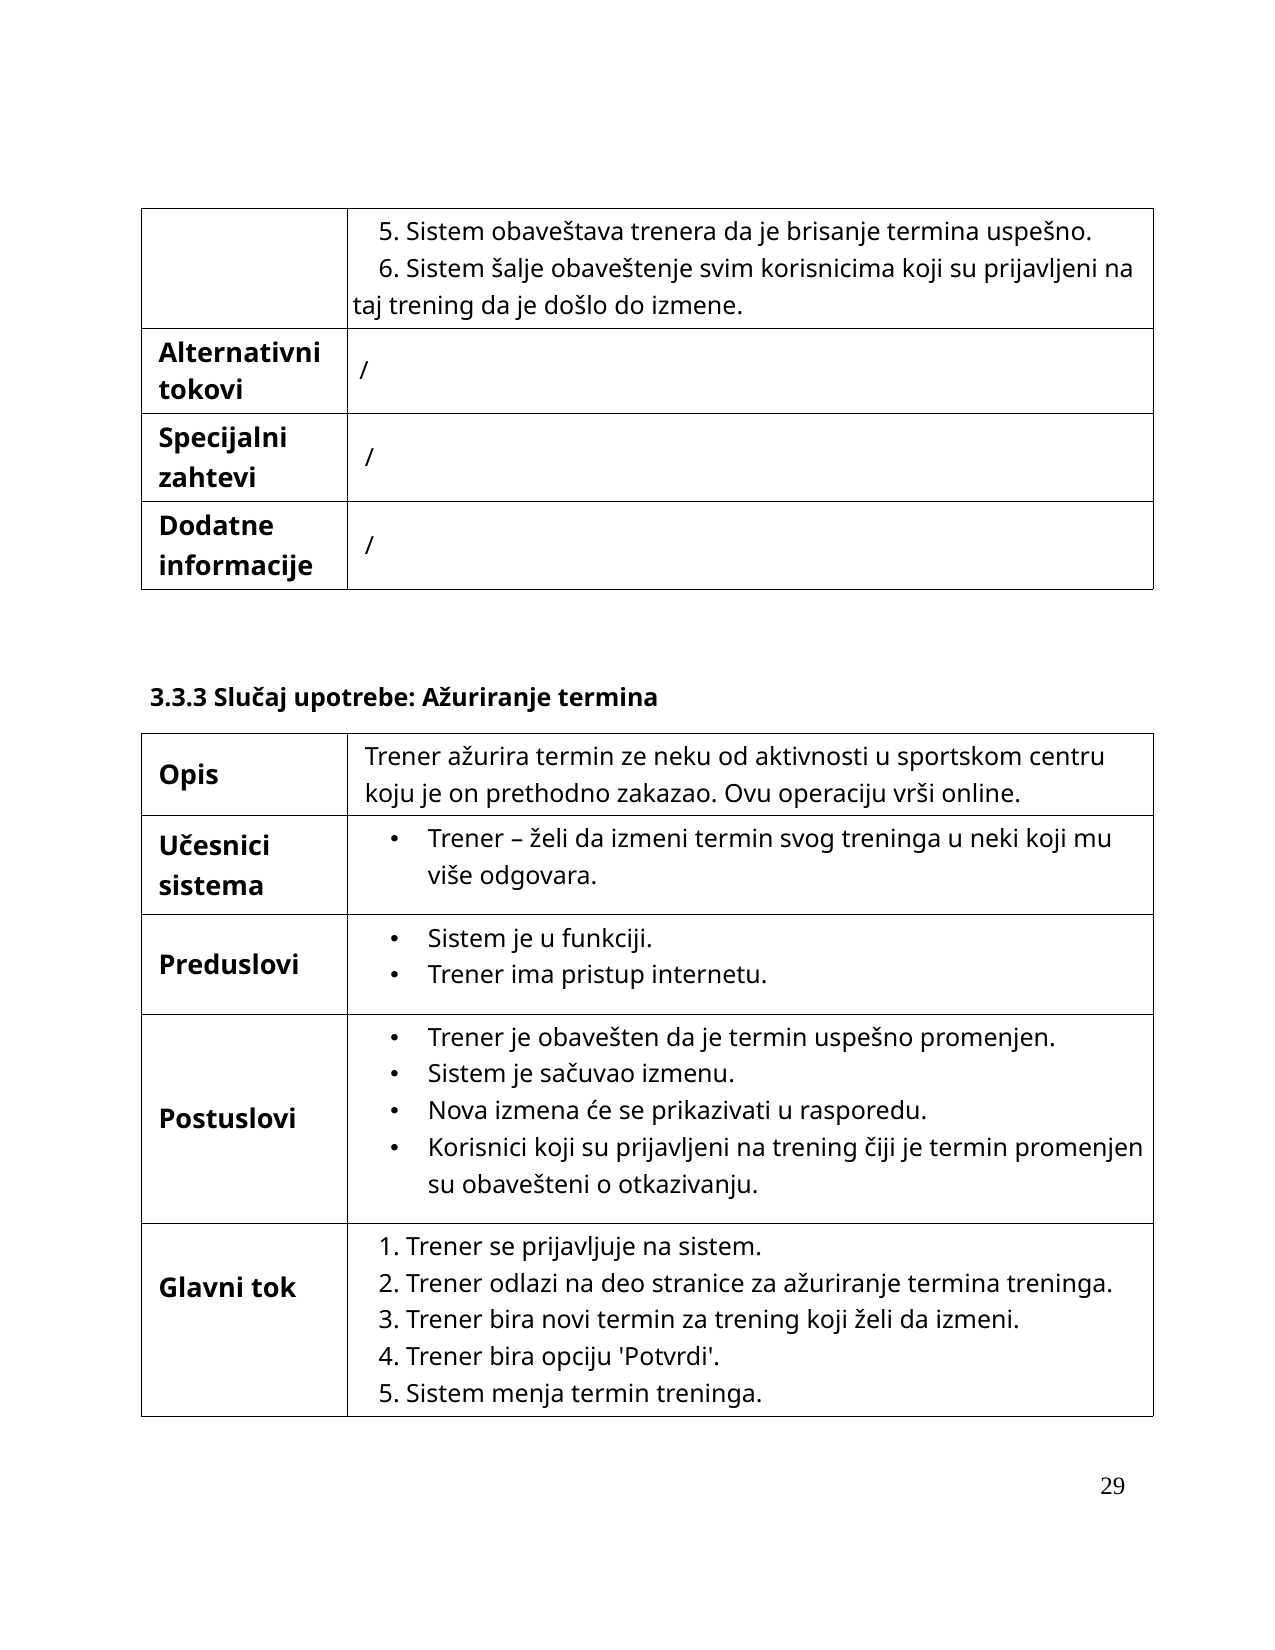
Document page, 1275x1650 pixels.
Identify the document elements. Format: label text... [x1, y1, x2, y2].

table_cell Sistem je u funkciji. Trener ima pristup internetu. [348, 915, 1153, 1013]
table_cell Učesnici sistema [142, 816, 347, 914]
table_cell Postuslovi [142, 1015, 347, 1223]
table_header Opis [142, 734, 347, 815]
table_cell Alternativni tokovi [142, 329, 347, 413]
table_header Trener ažurira termin ze neku od aktivnosti u sportskom centru koju je on prethodno zakazao. Ovu operaciju vrši online. [348, 734, 1153, 815]
table_cell / [348, 329, 1153, 413]
table_cell / [348, 414, 1153, 501]
table_cell Preduslovi [142, 915, 347, 1013]
table_cell [142, 209, 347, 327]
table_cell Glavni tok [142, 1224, 347, 1416]
table_cell Trener je obavešten da je termin uspešno promenjen. Sistem je sačuvao izmenu. Nova izmena će se prikazivati u rasporedu. Korisnici koji su prijavljeni na trening čiji je termin promenjen su obavešteni o otkazivanju. [348, 1015, 1153, 1223]
table_cell / [348, 502, 1153, 589]
table_cell Trener – želi da izmeni termin svog treninga u neki koji mu više odgovara. [348, 816, 1153, 914]
table_cell Specijalni zahtevi [142, 414, 347, 501]
table_cell Dodatne informacije [142, 502, 347, 589]
table_cell 1. Trener se prijavljuje na sistem. 2. Trener odlazi na deo stranice za ažuriranje termina treninga. 3. Trener bira novi termin za trening koji želi da izmeni. 4. Trener bira opciju 'Potvrdi'. 5. Sistem menja termin treninga. [348, 1224, 1153, 1416]
text 3.3.3 Slučaj upotrebe: Ažuriranje termina [150, 679, 1125, 713]
table_cell 5. Sistem obaveštava trenera da je brisanje termina uspešno. 6. Sistem šalje obaveštenje svim korisnicima koji su prijavljeni na taj trening da je došlo do izmene. [348, 209, 1153, 327]
